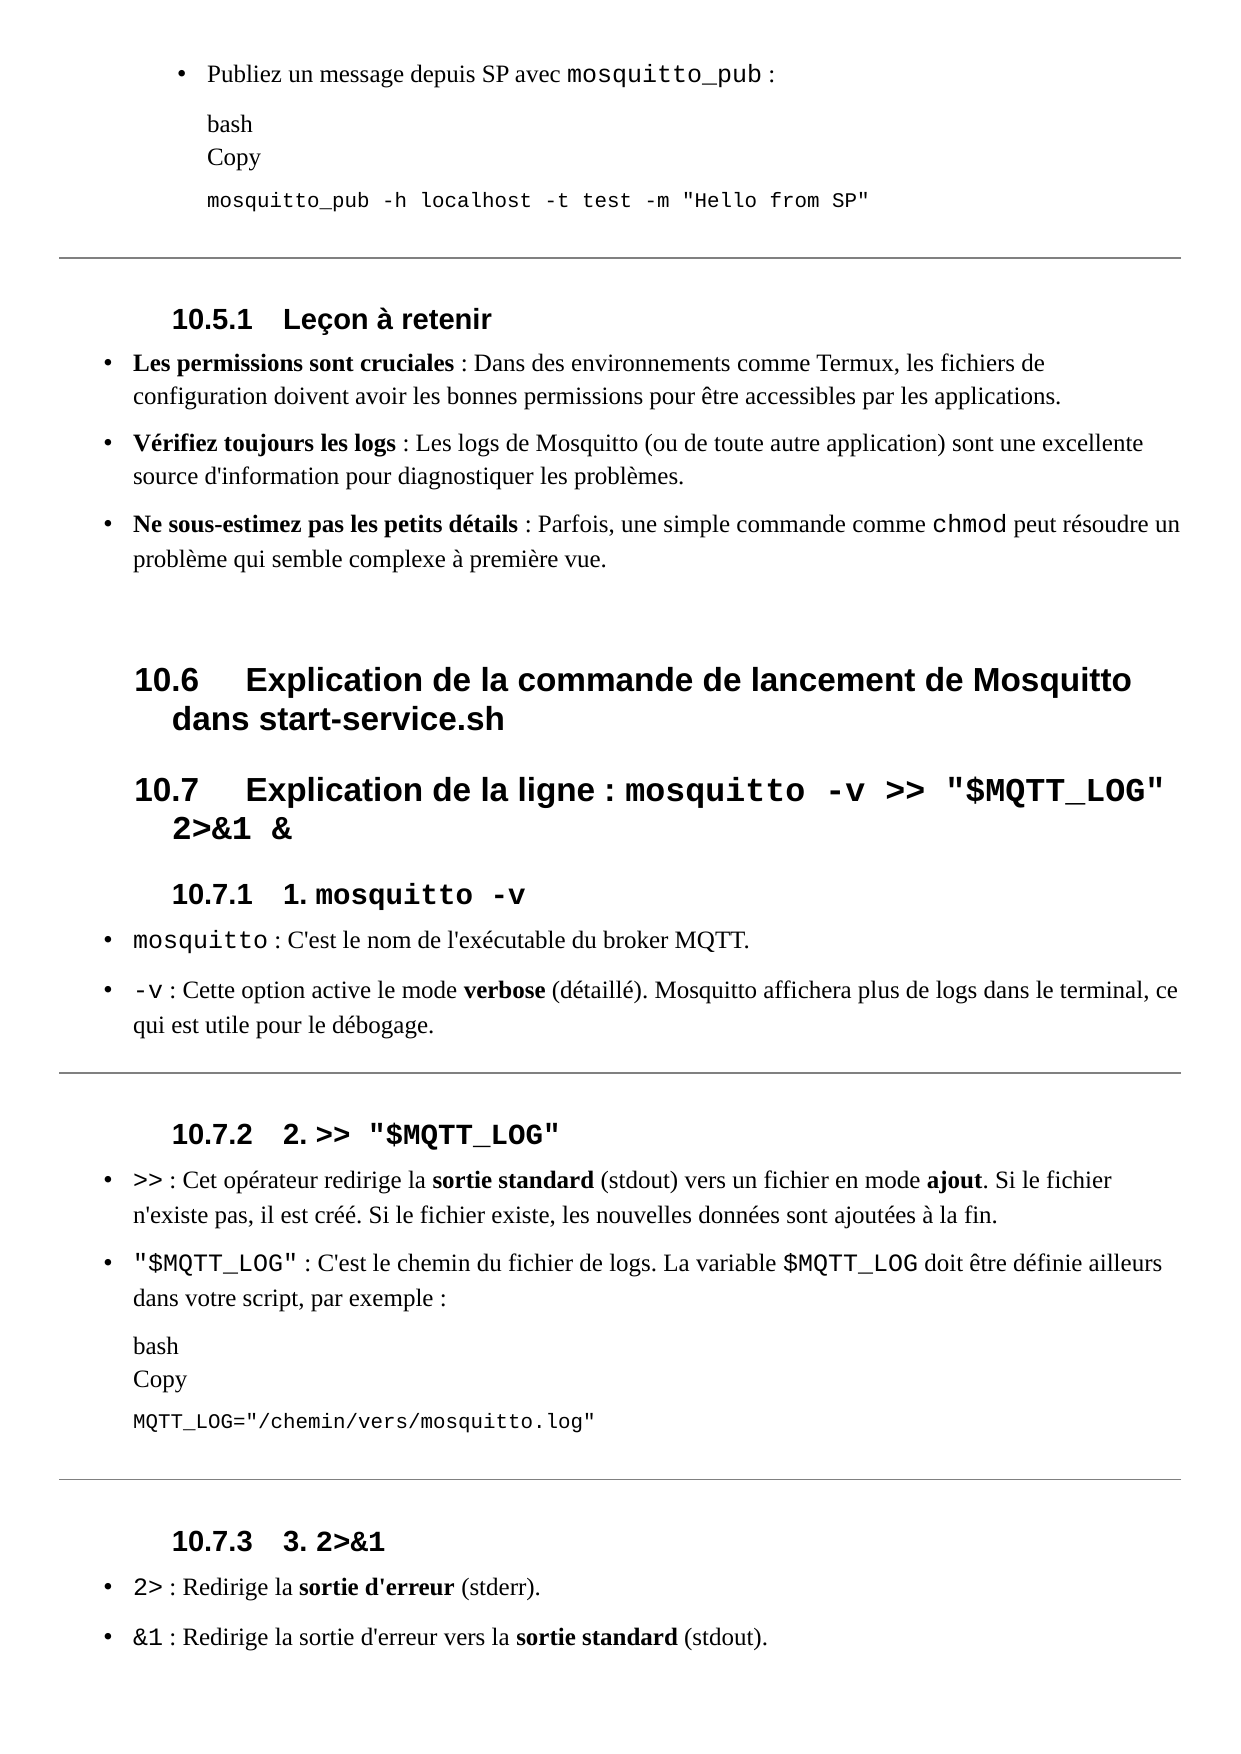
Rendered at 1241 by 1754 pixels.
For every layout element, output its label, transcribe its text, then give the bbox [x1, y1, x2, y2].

list bash [177, 109, 1181, 138]
list Vérifiez toujours les logs : Les logs de Mosquitto (ou de toute autre application) sont une excellente source d'information pour diagnostiquer les problèmes. [103, 428, 1181, 490]
subtitle Explication de la commande de lancement de Mosquitto dans start-service.sh [134, 660, 1181, 737]
list mosquitto_pub -h localhost -t test -m "Hello from SP" [177, 190, 1181, 213]
list Copy [103, 1364, 1181, 1393]
list 2> : Redirige la sortie d'erreur (stderr). [103, 1572, 1181, 1603]
list >> : Cet opérateur redirige la sortie standard (stdout) vers un fichier en mode ajout. Si le fichier n'existe pas, il est créé. Si le fichier existe, les nouvelles données sont ajoutées à la fin. [103, 1166, 1181, 1229]
list "$MQTT_LOG" : C'est le chemin du fichier de logs. La variable $MQTT_LOG doit être définie ailleurs dans votre script, par exemple : [103, 1248, 1181, 1312]
list mosquitto : C'est le nom de l'exécutable du broker MQTT. [103, 925, 1181, 956]
subtitle Leçon à retenir [172, 302, 1181, 335]
list Copy [177, 142, 1181, 171]
list MQTT_LOG="/chemin/vers/mosquitto.log" [103, 1412, 1181, 1435]
subtitle 3. 2>&1 [172, 1523, 1181, 1560]
list &1 : Redirige la sortie d'erreur vers la sortie standard (stdout). [103, 1622, 1181, 1653]
list -v : Cette option active le mode verbose (détaillé). Mosquitto affichera plus de logs dans le terminal, ce qui est utile pour le débogage. [103, 975, 1181, 1039]
subtitle 1. mosquitto -v [172, 877, 1181, 913]
list bash [103, 1331, 1181, 1360]
list Les permissions sont cruciales : Dans des environnements comme Termux, les fichiers de configuration doivent avoir les bonnes permissions pour être accessibles par les applications. [103, 348, 1181, 409]
list Ne sous-estimez pas les petits détails : Parfois, une simple commande comme chmod peut résoudre un problème qui semble complexe à première vue. [103, 509, 1181, 573]
list Publiez un message depuis SP avec mosquitto_pub : [177, 59, 1181, 90]
subtitle Explication de la ligne : mosquitto -v >> "$MQTT_LOG" 2>&1 & [134, 770, 1181, 849]
subtitle 2. >> "$MQTT_LOG" [172, 1117, 1181, 1153]
